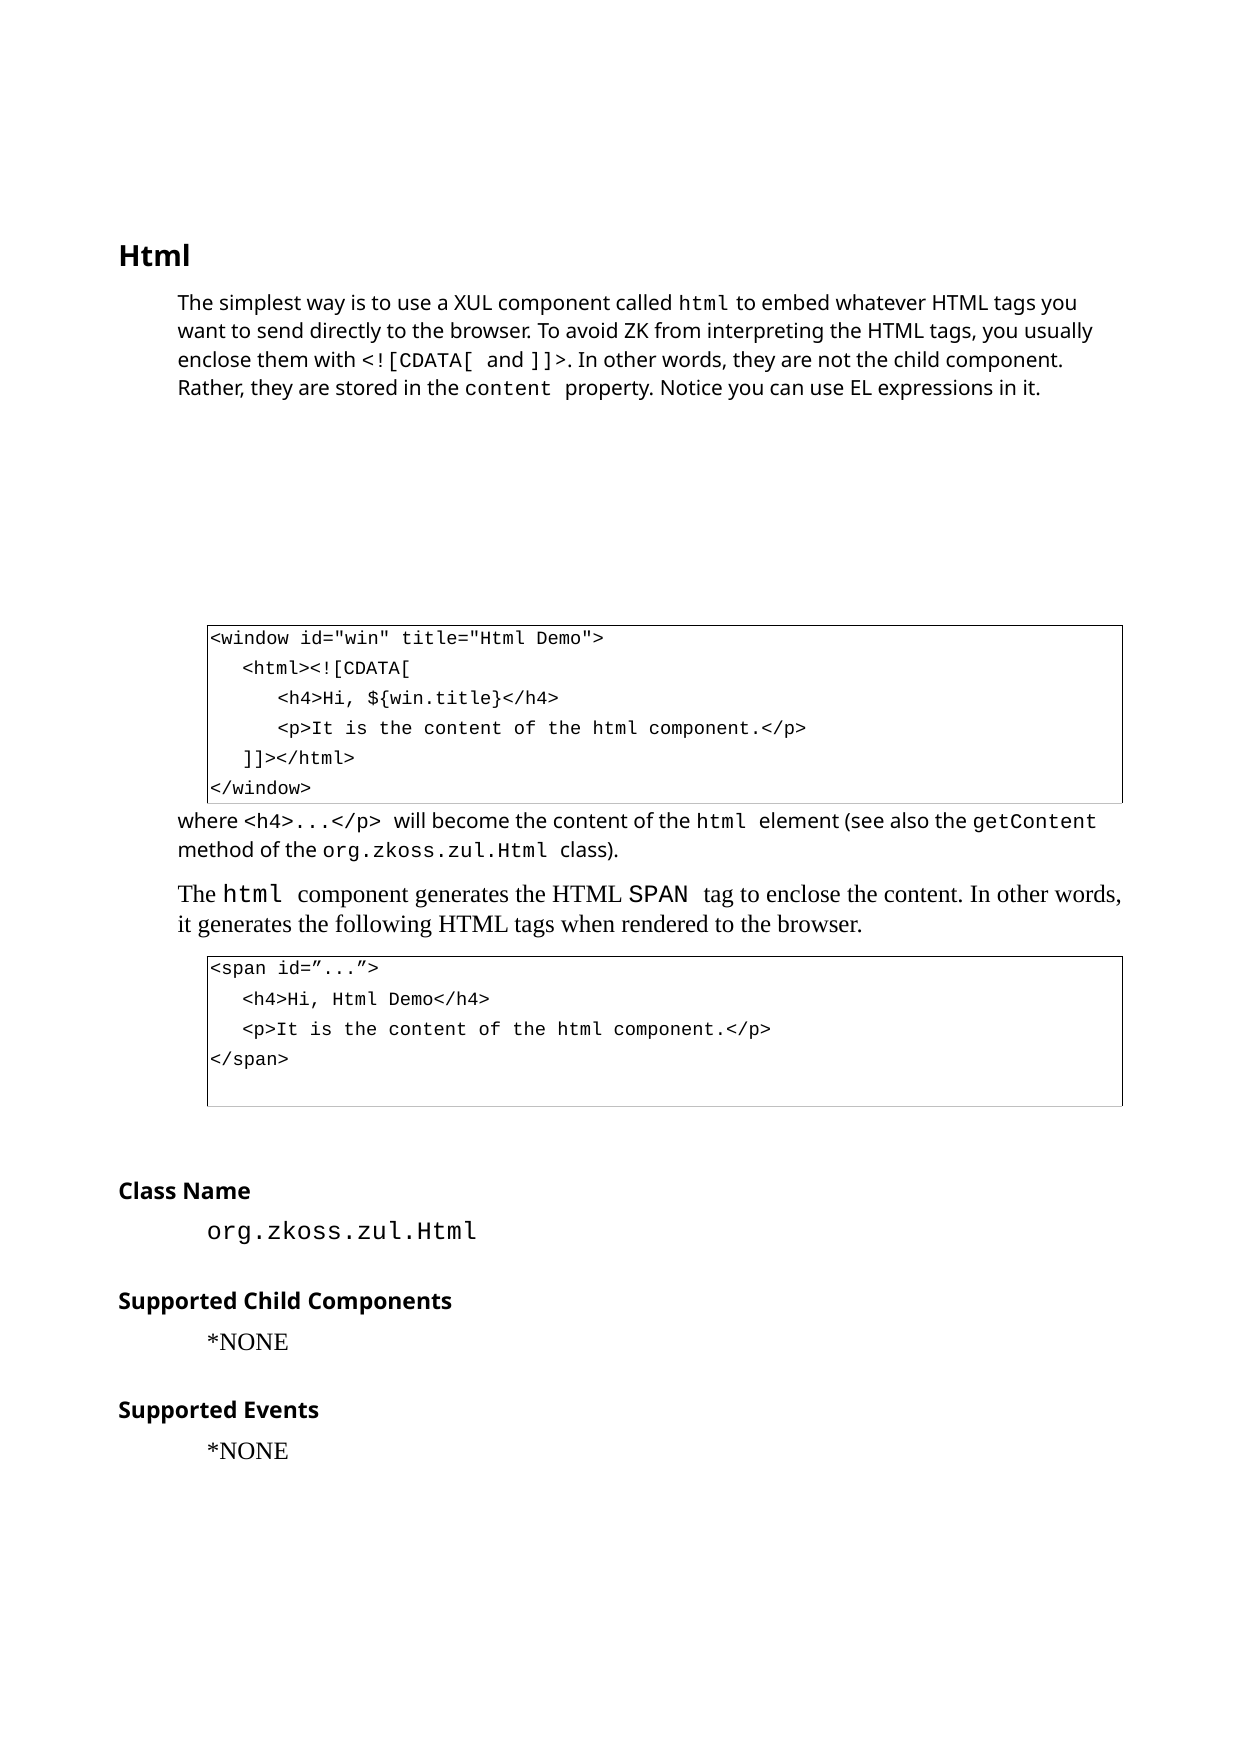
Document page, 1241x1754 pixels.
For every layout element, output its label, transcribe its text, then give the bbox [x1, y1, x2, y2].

text <h4>Hi, ${win.title}</h4> [208, 686, 1122, 710]
text <p>It is the content of the html component.</p> [208, 716, 1122, 740]
text *NONE [207, 1437, 1122, 1465]
text </window> [208, 776, 1122, 803]
text ]]></html> [208, 746, 1122, 770]
text <span id=”...”> [208, 957, 1122, 980]
subtitle Supported Events [118, 1394, 1122, 1425]
text The simplest way is to use a XUL component called html to embed whatever HTML tags you want to send directly to the browser. To avoid ZK from interpreting the HTML tags, you usually enclose them with <![CDATA[ and ]]>. In other words, they are not the child component. Rather, they are stored in the content property. Notice you can use EL expressions in it. [177, 288, 1122, 402]
subtitle Supported Child Components [118, 1285, 1122, 1316]
text where <h4>...</p> will become the content of the html element (see also the getContent method of the org.zkoss.zul.Html class). [177, 806, 1122, 863]
text org.zkoss.zul.Html [207, 1219, 1122, 1247]
text <p>It is the content of the html component.</p> [208, 1016, 1122, 1041]
text The html component generates the HTML SPAN tag to enclose the content. In other words, it generates the following HTML tags when rendered to the browser. [177, 876, 1122, 938]
text *NONE [207, 1328, 1122, 1356]
text <h4>Hi, Html Demo</h4> [208, 986, 1122, 1011]
text <window id="win" title="Html Demo"> [208, 626, 1122, 650]
subtitle Class Name [118, 1175, 1122, 1206]
text <html><![CDATA[ [208, 656, 1122, 680]
text </span> [208, 1046, 1122, 1071]
subtitle Html [118, 236, 1122, 275]
